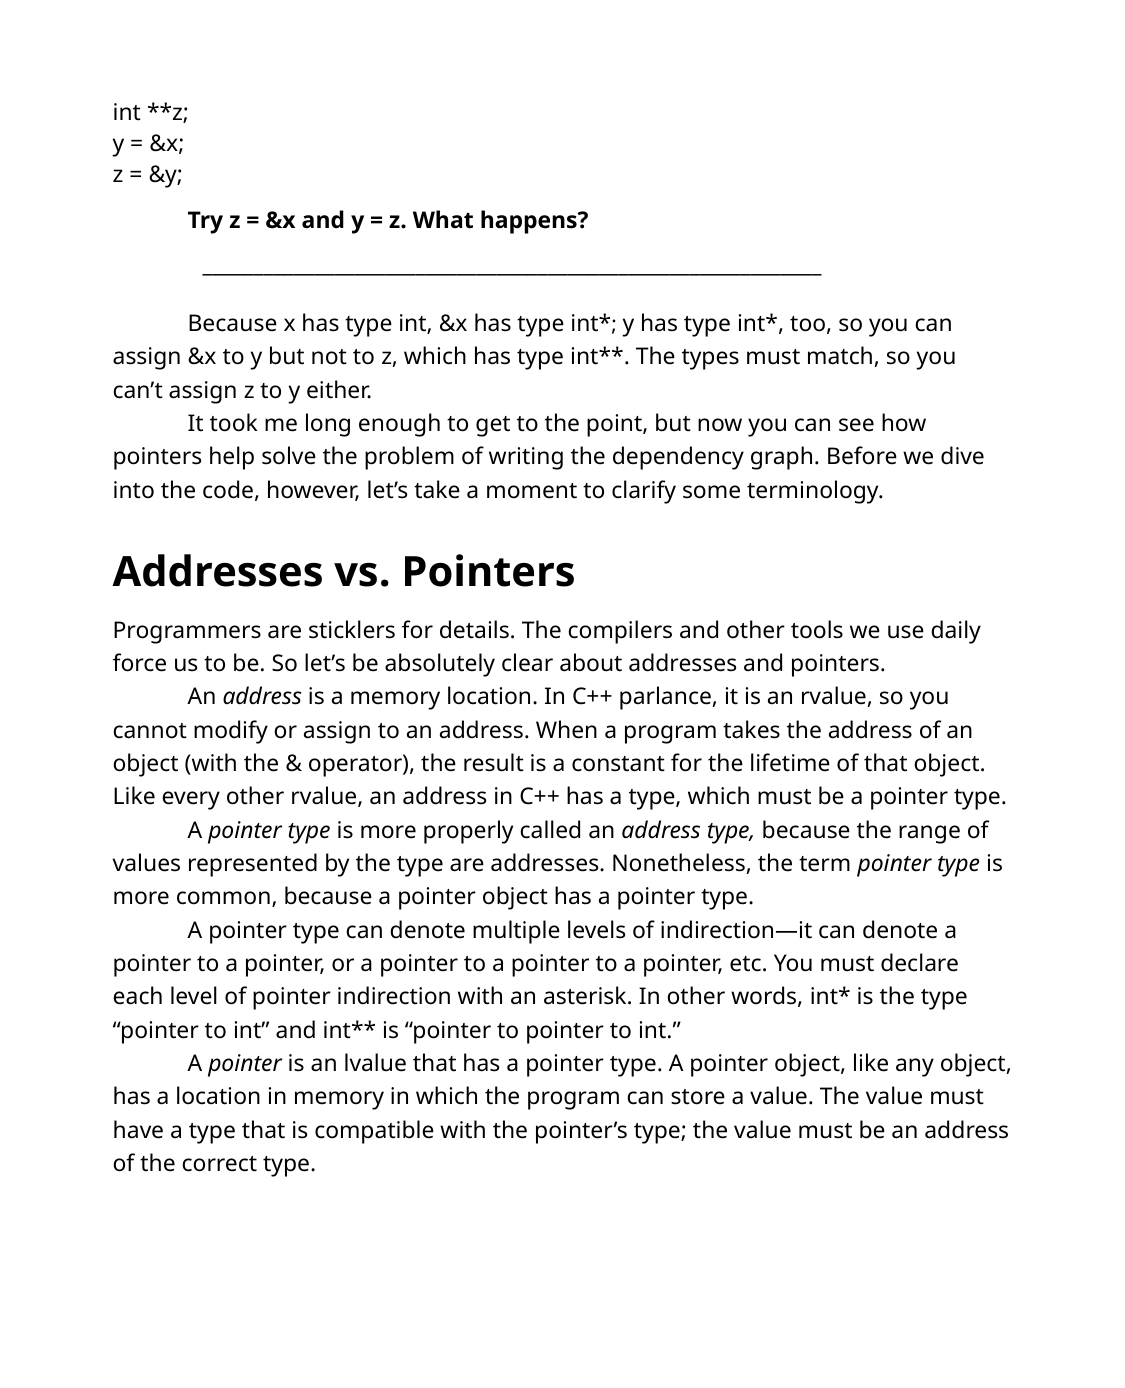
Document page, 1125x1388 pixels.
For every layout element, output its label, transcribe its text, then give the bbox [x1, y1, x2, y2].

text y = &x; [112, 127, 1012, 158]
text An address is a memory location. In C++ parlance, it is an rvalue, so you cannot modify or assign to an address. When a program takes the address of an object (with the & operator), the result is a constant for the lifetime of that object. Like every other rvalue, an address in C++ has a type, which must be a pointer type. [112, 678, 1012, 812]
subtitle Addresses vs. Pointers [112, 542, 1012, 599]
list _____________________________________________________________ [202, 248, 1012, 279]
text Because x has type int, &x has type int*; y has type int*, too, so you can assign &x to y but not to z, which has type int**. The types must match, so you can’t assign z to y either. [112, 305, 1012, 405]
text Programmers are sticklers for details. The compilers and other tools we use daily force us to be. So let’s be absolutely clear about addresses and pointers. [112, 612, 1012, 678]
text int **z; [112, 96, 1012, 127]
text It took me long enough to get to the point, but now you can see how pointers help solve the problem of writing the dependency graph. Before we dive into the code, however, let’s take a moment to clarify some terminology. [112, 405, 1012, 505]
text z = &y; [112, 158, 1012, 190]
text Try z = &x and y = z. What happens? [112, 202, 1012, 236]
text A pointer is an lvalue that has a pointer type. A pointer object, like any object, has a location in memory in which the program can store a value. The value must have a type that is compatible with the pointer’s type; the value must be an address of the correct type. [112, 1045, 1012, 1178]
text A pointer type is more properly called an address type, because the range of values represented by the type are addresses. Nonetheless, the term pointer type is more common, because a pointer object has a pointer type. [112, 812, 1012, 912]
text A pointer type can denote multiple levels of indirection—it can denote a pointer to a pointer, or a pointer to a pointer to a pointer, etc. You must declare each level of pointer indirection with an asterisk. In other words, int* is the type “pointer to int” and int** is “pointer to pointer to int.” [112, 912, 1012, 1045]
